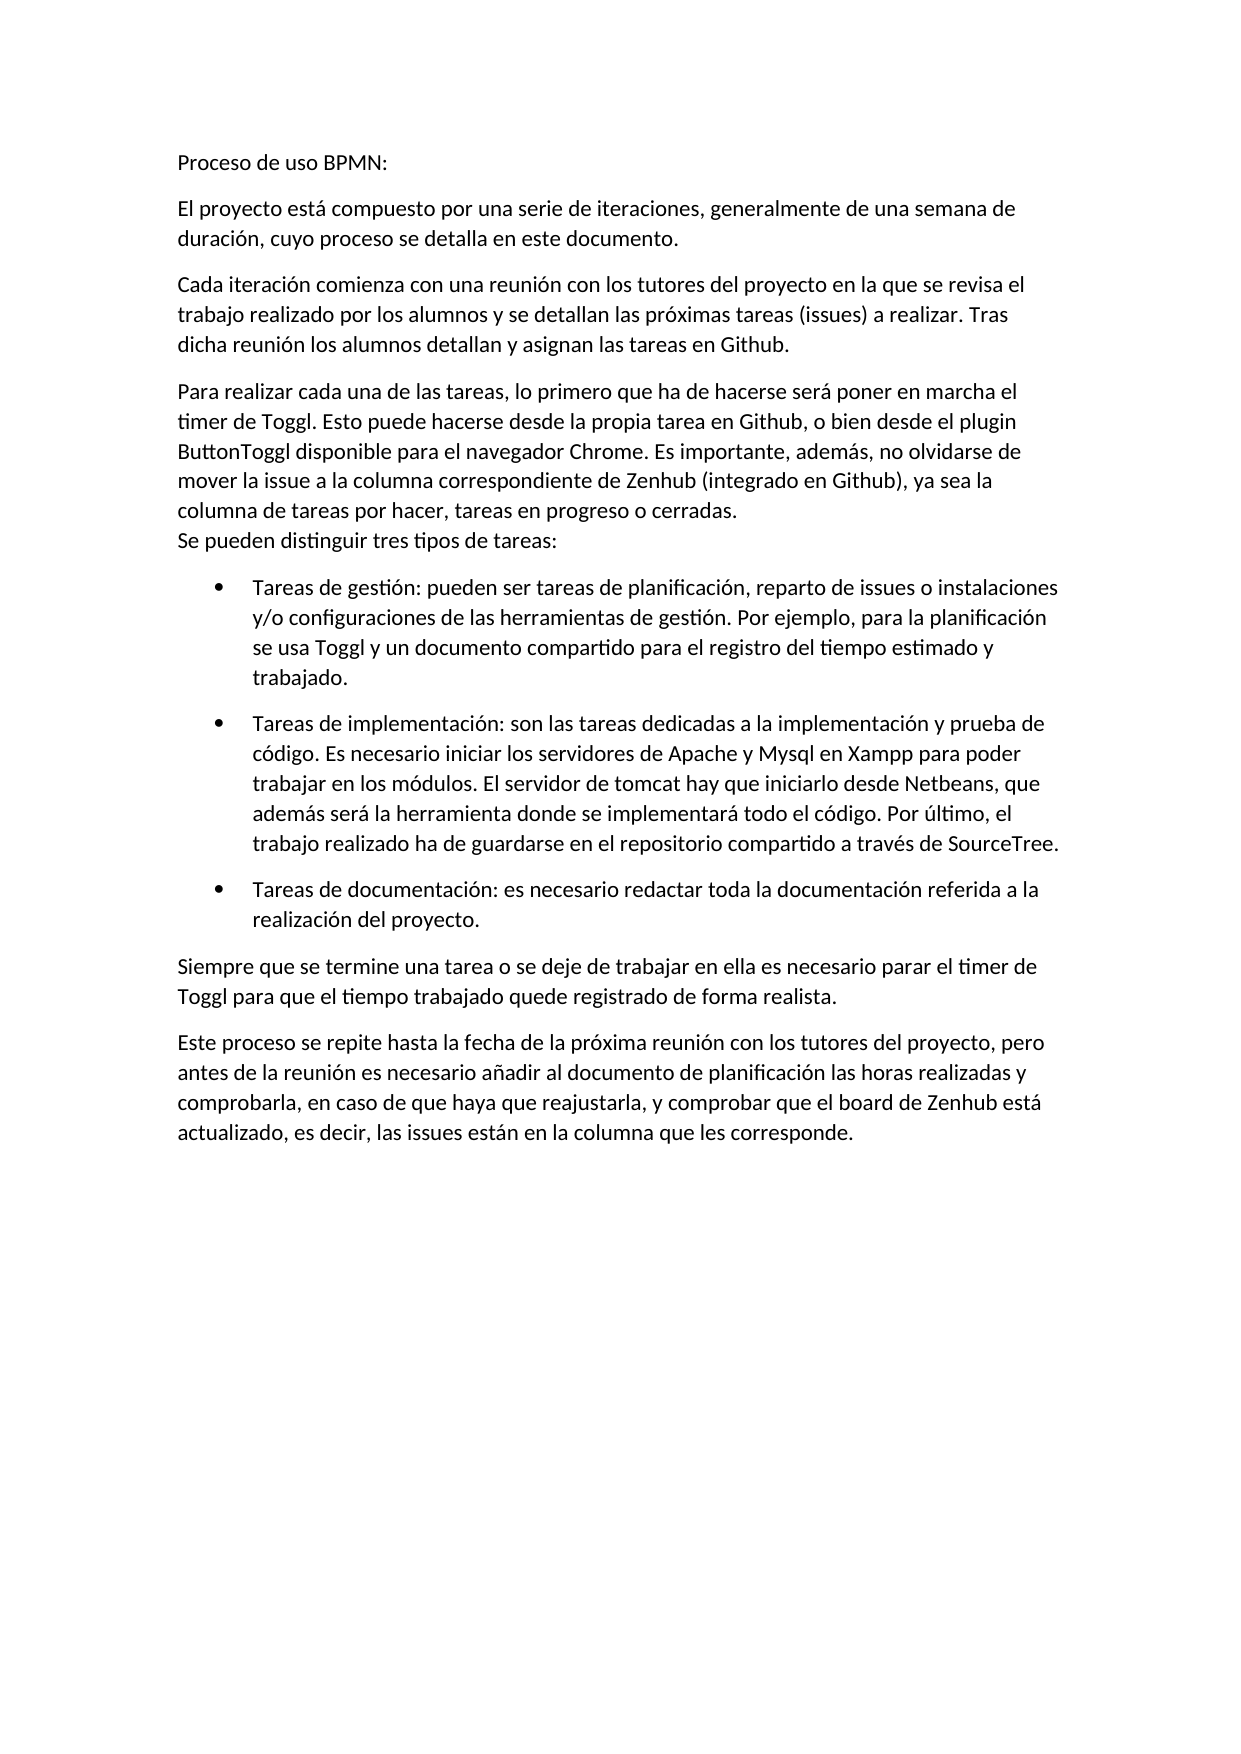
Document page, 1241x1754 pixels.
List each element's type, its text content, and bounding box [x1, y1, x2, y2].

text Este proceso se repite hasta la fecha de la próxima reunión con los tutores del proyecto, pero antes de la reunión es necesario añadir al documento de planificación las horas realizadas y comprobarla, en caso de que haya que reajustarla, y comprobar que el board de Zenhub está actualizado, es decir, las issues están en la columna que les corresponde. [177, 1028, 1063, 1146]
list Tareas de gestión: pueden ser tareas de planificación, reparto de issues o instalaciones y/o configuraciones de las herramientas de gestión. Por ejemplo, para la planificación se usa Toggl y un documento compartido para el registro del tiempo estimado y trabajado. [215, 573, 1063, 691]
text Para realizar cada una de las tareas, lo primero que ha de hacerse será poner en marcha el timer de Toggl. Esto puede hacerse desde la propia tarea en Github, o bien desde el plugin ButtonToggl disponible para el navegador Chrome. Es importante, además, no olvidarse de mover la issue a la columna correspondiente de Zenhub (integrado en Github), ya sea la columna de tareas por hacer, tareas en progreso o cerradas. Se pueden distinguir tres tipos de tareas: [177, 377, 1063, 554]
list Tareas de documentación: es necesario redactar toda la documentación referida a la realización del proyecto. [215, 875, 1063, 933]
text El proyecto está compuesto por una serie de iteraciones, generalmente de una semana de duración, cuyo proceso se detalla en este documento. [177, 194, 1063, 252]
text Proceso de uso BPMN: [177, 148, 1063, 176]
text Siempre que se termine una tarea o se deje de trabajar en ella es necesario parar el timer de Toggl para que el tiempo trabajado quede registrado de forma realista. [177, 952, 1063, 1010]
text Cada iteración comienza con una reunión con los tutores del proyecto en la que se revisa el trabajo realizado por los alumnos y se detallan las próximas tareas (issues) a realizar. Tras dicha reunión los alumnos detallan y asignan las tareas en Github. [177, 271, 1063, 358]
list Tareas de implementación: son las tareas dedicadas a la implementación y prueba de código. Es necesario iniciar los servidores de Apache y Mysql en Xampp para poder trabajar en los módulos. El servidor de tomcat hay que iniciarlo desde Netbeans, que además será la herramienta donde se implementará todo el código. Por último, el trabajo realizado ha de guardarse en el repositorio compartido a través de SourceTree. [215, 709, 1063, 857]
